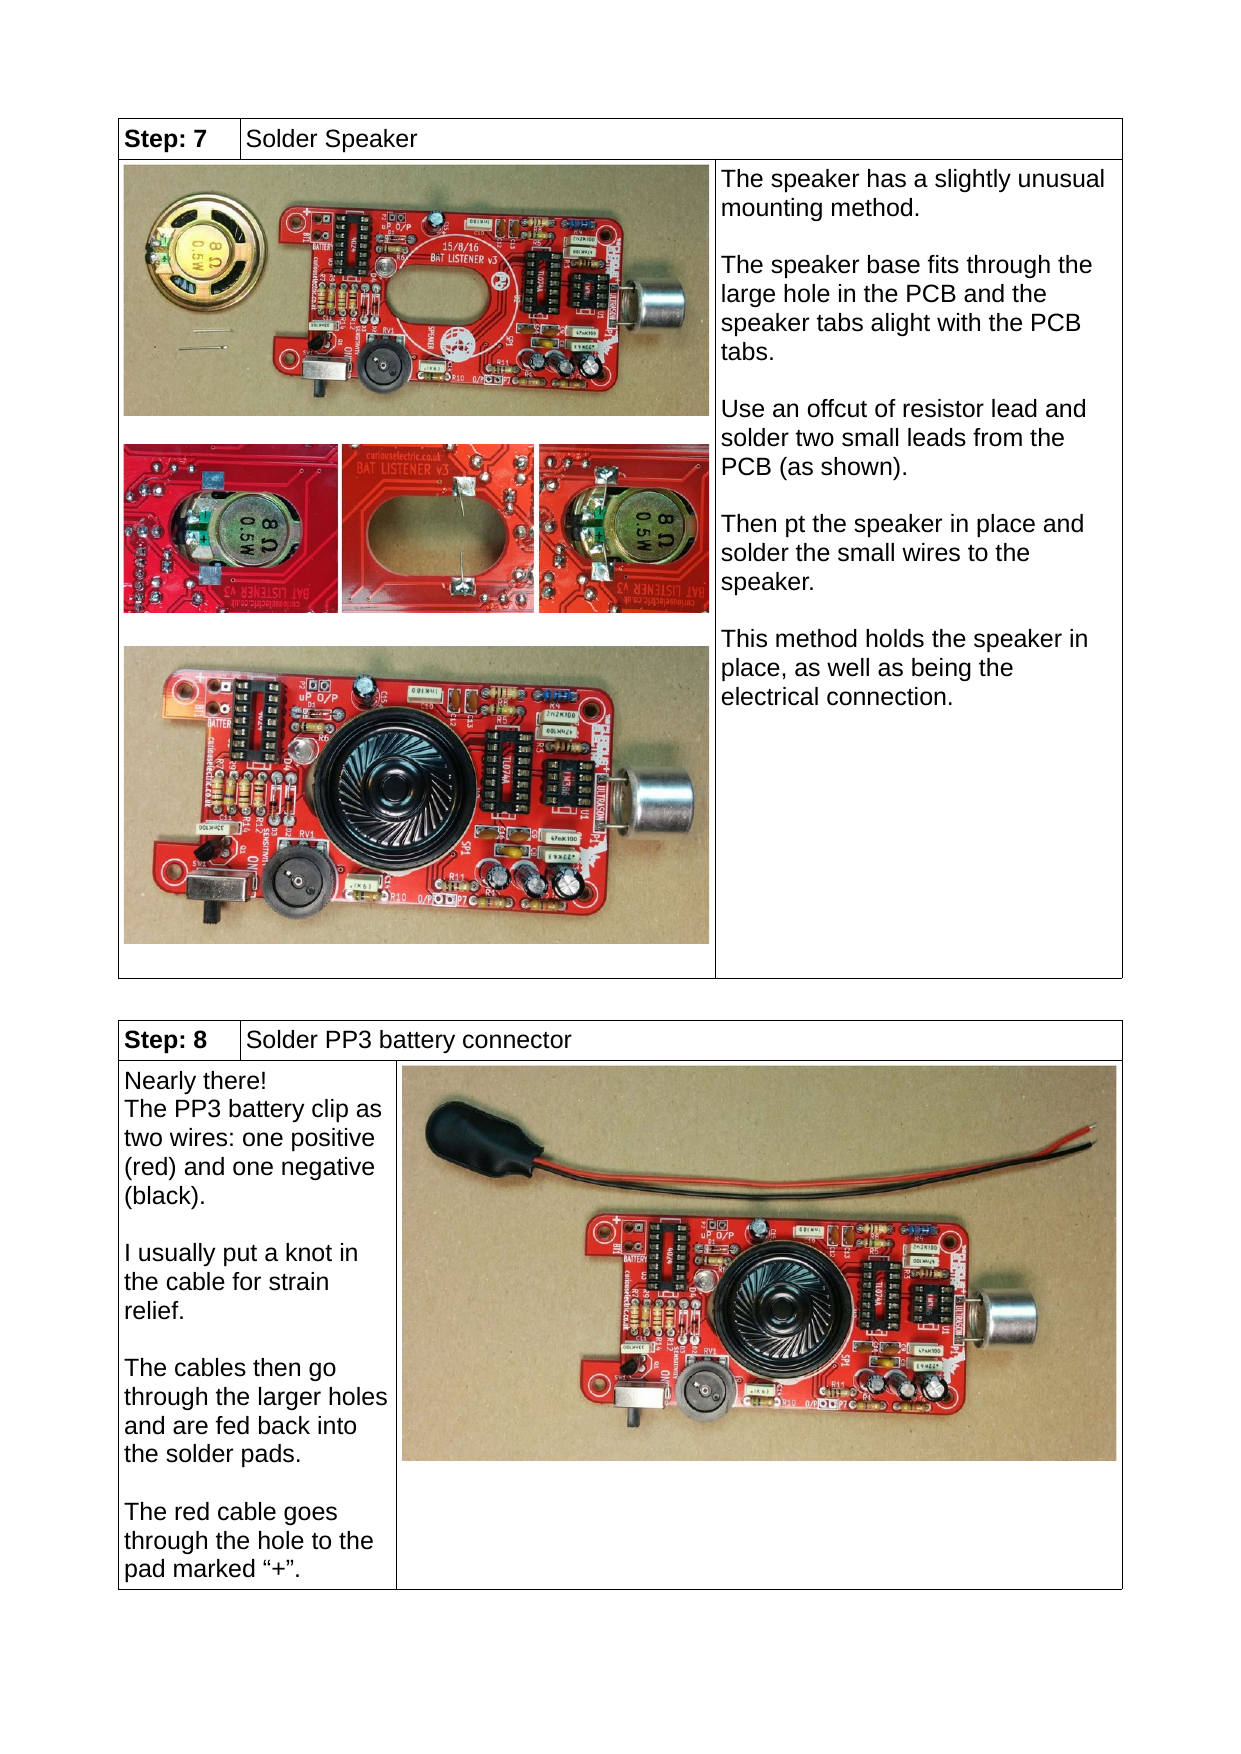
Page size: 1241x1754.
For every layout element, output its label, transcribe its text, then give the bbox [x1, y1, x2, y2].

table_cell Nearly there! The PP3 battery clip as two wires: one positive (red) and one negative (black). I usually put a knot in the cable for strain relief. The cables then go through the larger holes and are fed back into the solder pads. The red cable goes through the hole to the pad marked “+”. [119, 1061, 396, 1589]
picture [123, 164, 710, 416]
picture [123, 646, 710, 944]
table_cell [397, 1061, 1122, 1589]
table_header Step: 8 [119, 1021, 240, 1060]
picture [402, 1065, 1117, 1461]
table_cell The speaker has a slightly unusual mounting method. The speaker base fits through the large hole in the PCB and the speaker tabs alight with the PCB tabs. Use an offcut of resistor lead and solder two small leads from the PCB (as shown). Then pt the speaker in place and solder the small wires to the speaker. This method holds the speaker in place, as well as being the electrical connection. [716, 160, 1122, 978]
table_header Solder Speaker [241, 119, 1122, 158]
table_cell [119, 160, 715, 978]
table_header Solder PP3 battery connector [241, 1021, 1122, 1060]
table_header Step: 7 [119, 119, 240, 158]
picture [123, 444, 710, 613]
